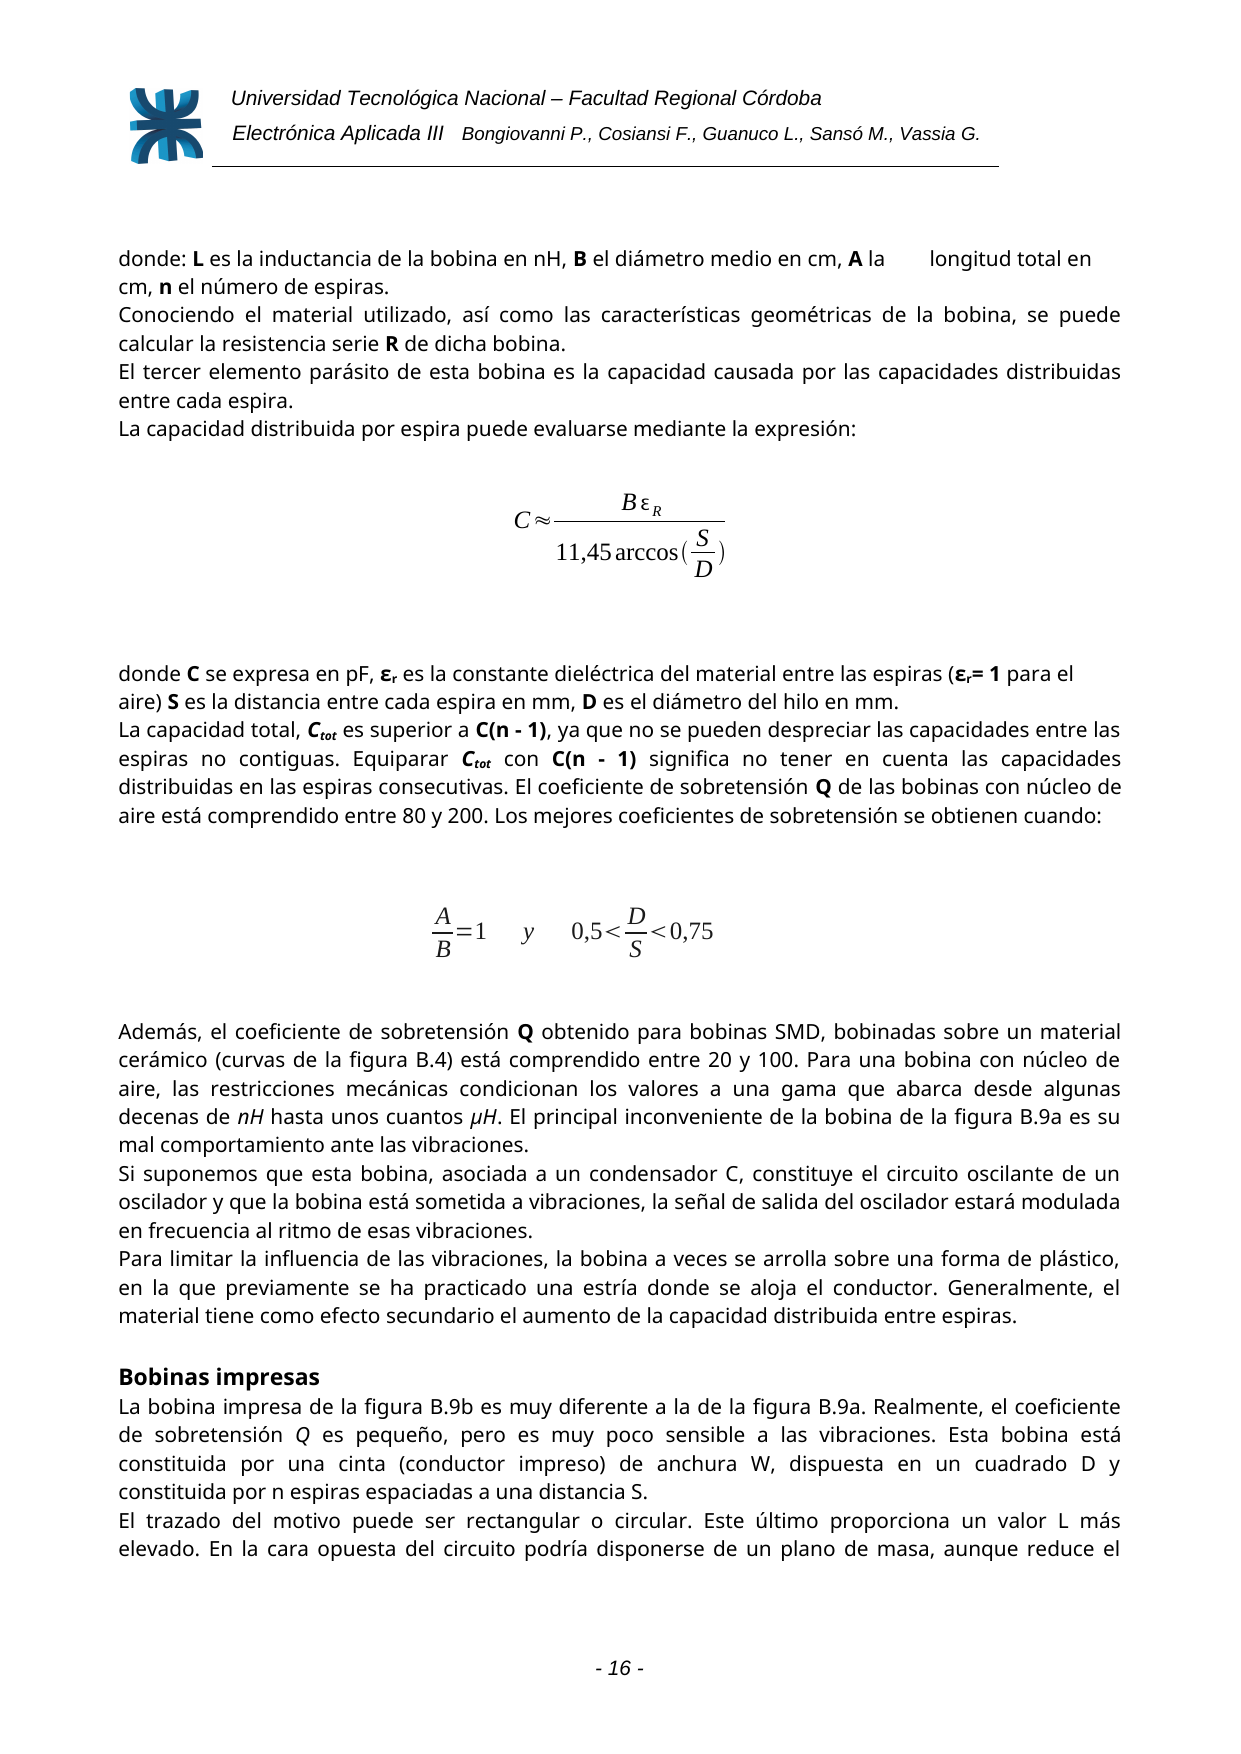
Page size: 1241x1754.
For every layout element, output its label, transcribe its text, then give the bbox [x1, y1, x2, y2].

text El tercer elemento parásito de esta bobina es la capacidad causada por las capacidades distribuidas entre cada espira. [118, 357, 1122, 414]
text donde: L es la inductancia de la bobina en nH, B el diámetro medio en cm, A la longitud total en cm, n el número de espiras. [118, 244, 1122, 301]
text Bobinas impresas [118, 1361, 1122, 1392]
text El trazado del motivo puede ser rectangular o circular. Este último proporciona un valor L más elevado. En la cara opuesta del circuito podría disponerse de un plano de masa, aunque reduce el [118, 1506, 1122, 1563]
text Además, el coeficiente de sobretensión Q obtenido para bobinas SMD, bobinadas sobre un material cerámico (curvas de la figura B.4) está comprendido entre 20 y 100. Para una bobina con núcleo de aire, las restricciones mecánicas condicionan los valores a una gama que abarca desde algunas decenas de nH hasta unos cuantos μH. El principal inconveniente de la bobina de la figura B.9a es su mal comportamiento ante las vibraciones. [118, 1017, 1122, 1159]
text La capacidad distribuida por espira puede evaluarse mediante la expresión: [118, 414, 1122, 443]
text Si suponemos que esta bobina, asociada a un condensador C, constituye el circuito oscilante de un oscilador y que la bobina está sometida a vibraciones, la señal de salida del oscilador estará modulada en frecuencia al ritmo de esas vibraciones. [118, 1159, 1122, 1244]
text La capacidad total, Ctot es superior a C(n - 1), ya que no se pueden despreciar las capacidades entre las espiras no contiguas. Equiparar Ctot con C(n - 1) significa no tener en cuenta las capacidades distribuidas en las espiras consecutivas. El coeficiente de sobretensión Q de las bobinas con núcleo de aire está comprendido entre 80 y 200. Los mejores coeficientes de sobretensión se obtienen cuando: [118, 716, 1122, 829]
text La bobina impresa de la figura B.9b es muy diferente a la de la figura B.9a. Realmente, el coeficiente de sobretensión Q es pequeño, pero es muy poco sensible a las vibraciones. Esta bobina está constituida por una cinta (conductor impreso) de anchura W, dispuesta en un cuadrado D y constituida por n espiras espaciadas a una distancia S. [118, 1392, 1122, 1506]
picture [129, 88, 203, 164]
text Para limitar la influencia de las vibraciones, la bobina a veces se arrolla sobre una forma de plástico, en la que previamente se ha practicado una estría donde se aloja el conductor. Generalmente, el material tiene como efecto secundario el aumento de la capacidad distribuida entre espiras. [118, 1244, 1122, 1329]
text Conociendo el material utilizado, así como las características geométricas de la bobina, se puede calcular la resistencia serie R de dicha bobina. [118, 301, 1122, 357]
text donde C se expresa en pF, εr es la constante dieléctrica del material entre las espiras (εr= 1 para el aire) S es la distancia entre cada espira en mm, D es el diámetro del hilo en mm. [118, 659, 1122, 716]
